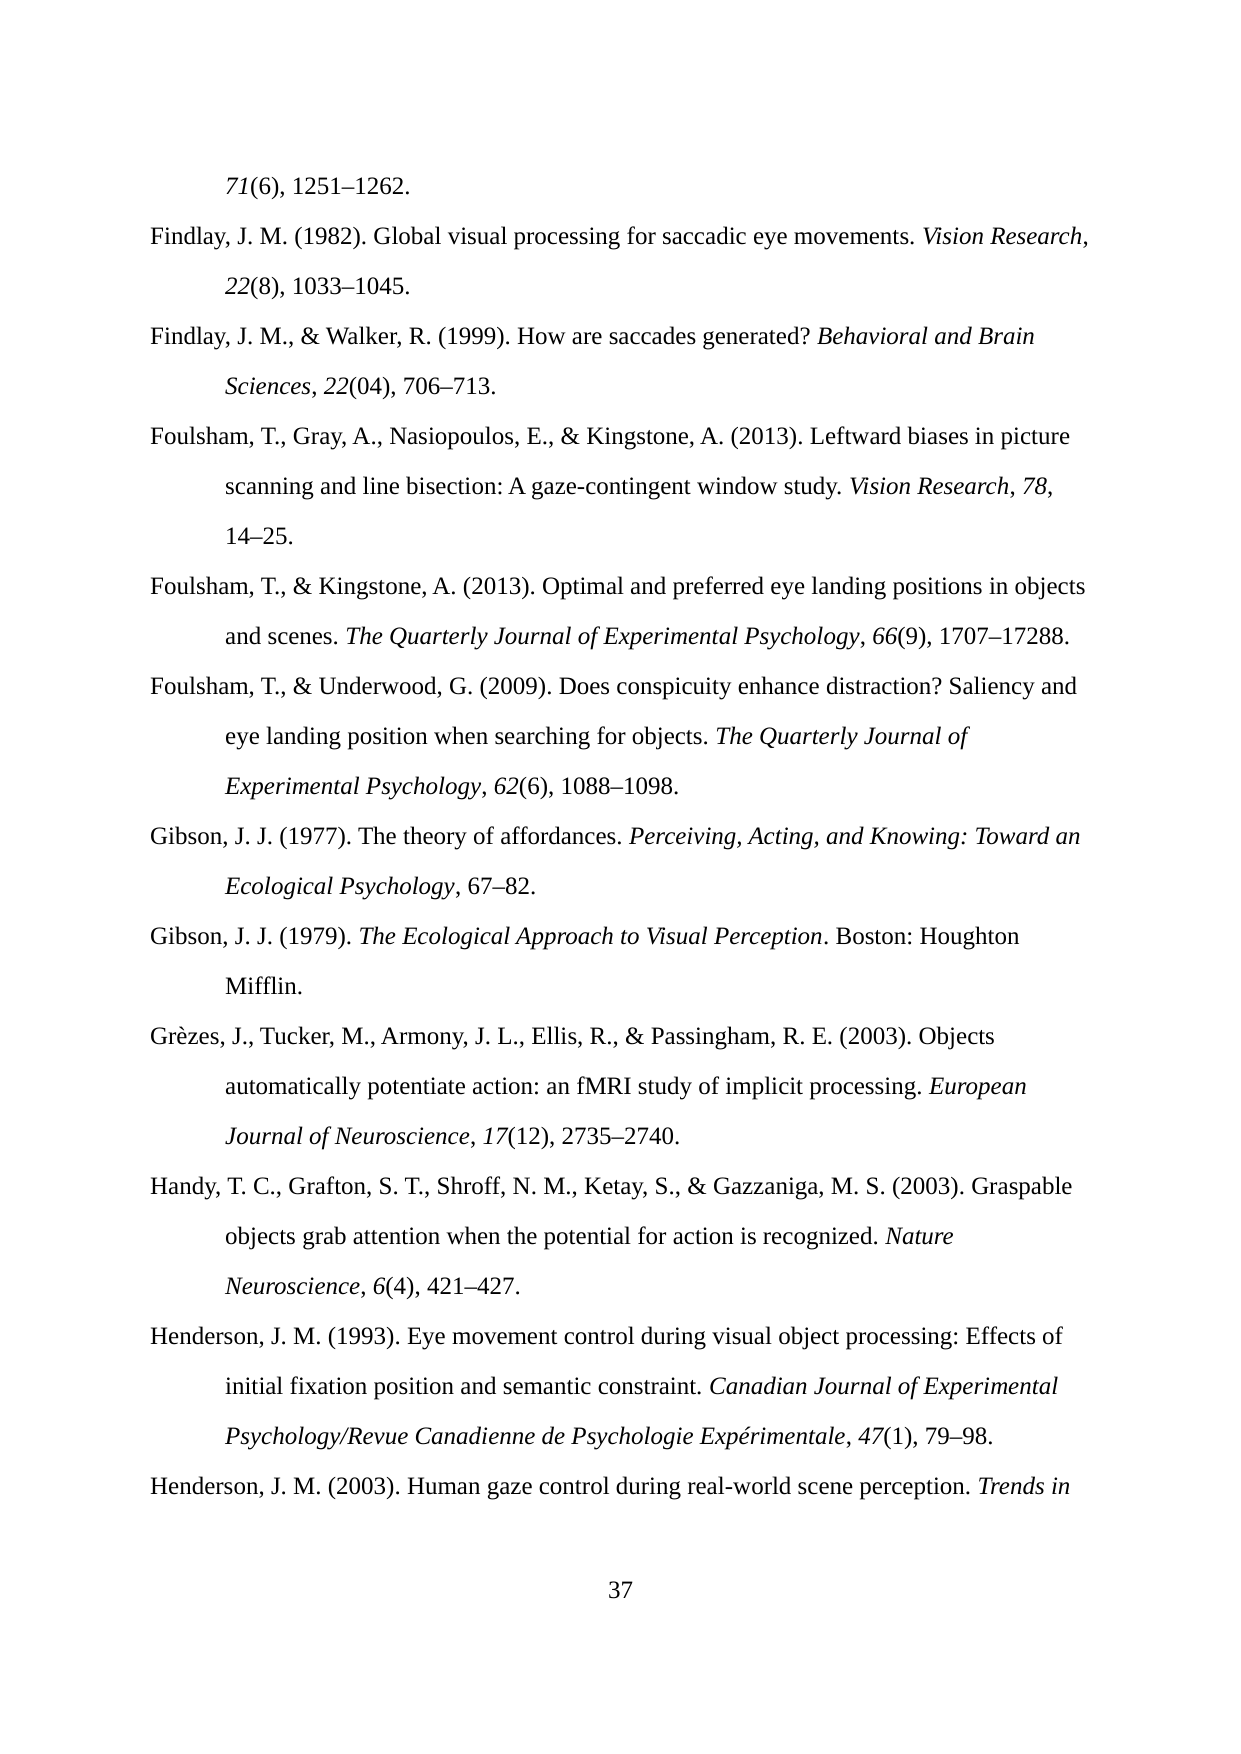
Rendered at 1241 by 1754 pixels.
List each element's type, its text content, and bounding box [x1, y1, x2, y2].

text Foulsham, T., & Underwood, G. (2009). Does conspicuity enhance distraction? Saliency and eye landing position when searching for objects. The Quarterly Journal of Experimental Psychology, 62(6), 1088–1098. [150, 650, 1091, 800]
text Findlay, J. M., & Walker, R. (1999). How are saccades generated? Behavioral and Brain Sciences, 22(04), 706–713. [150, 300, 1091, 400]
text Handy, T. C., Grafton, S. T., Shroff, N. M., Ketay, S., & Gazzaniga, M. S. (2003). Graspable objects grab attention when the potential for action is recognized. Nature Neuroscience, 6(4), 421–427. [150, 1150, 1091, 1300]
text Foulsham, T., & Kingstone, A. (2013). Optimal and preferred eye landing positions in objects and scenes. The Quarterly Journal of Experimental Psychology, 66(9), 1707–17288. [150, 550, 1091, 650]
text 71(6), 1251–1262. [150, 150, 1091, 200]
text Gibson, J. J. (1977). The theory of affordances. Perceiving, Acting, and Knowing: Toward an Ecological Psychology, 67–82. [150, 800, 1091, 900]
text Gibson, J. J. (1979). The Ecological Approach to Visual Perception. Boston: Houghton Mifflin. [150, 900, 1091, 1000]
text Foulsham, T., Gray, A., Nasiopoulos, E., & Kingstone, A. (2013). Leftward biases in picture scanning and line bisection: A gaze-contingent window study. Vision Research, 78, 14–25. [150, 400, 1091, 550]
text Findlay, J. M. (1982). Global visual processing for saccadic eye movements. Vision Research, 22(8), 1033–1045. [150, 200, 1091, 300]
text Henderson, J. M. (2003). Human gaze control during real-world scene perception. Trends in [150, 1450, 1091, 1500]
text Grèzes, J., Tucker, M., Armony, J. L., Ellis, R., & Passingham, R. E. (2003). Objects automatically potentiate action: an fMRI study of implicit processing. European Journal of Neuroscience, 17(12), 2735–2740. [150, 1000, 1091, 1150]
text Henderson, J. M. (1993). Eye movement control during visual object processing: Effects of initial fixation position and semantic constraint. Canadian Journal of Experimental Psychology/Revue Canadienne de Psychologie Expérimentale, 47(1), 79–98. [150, 1300, 1091, 1450]
